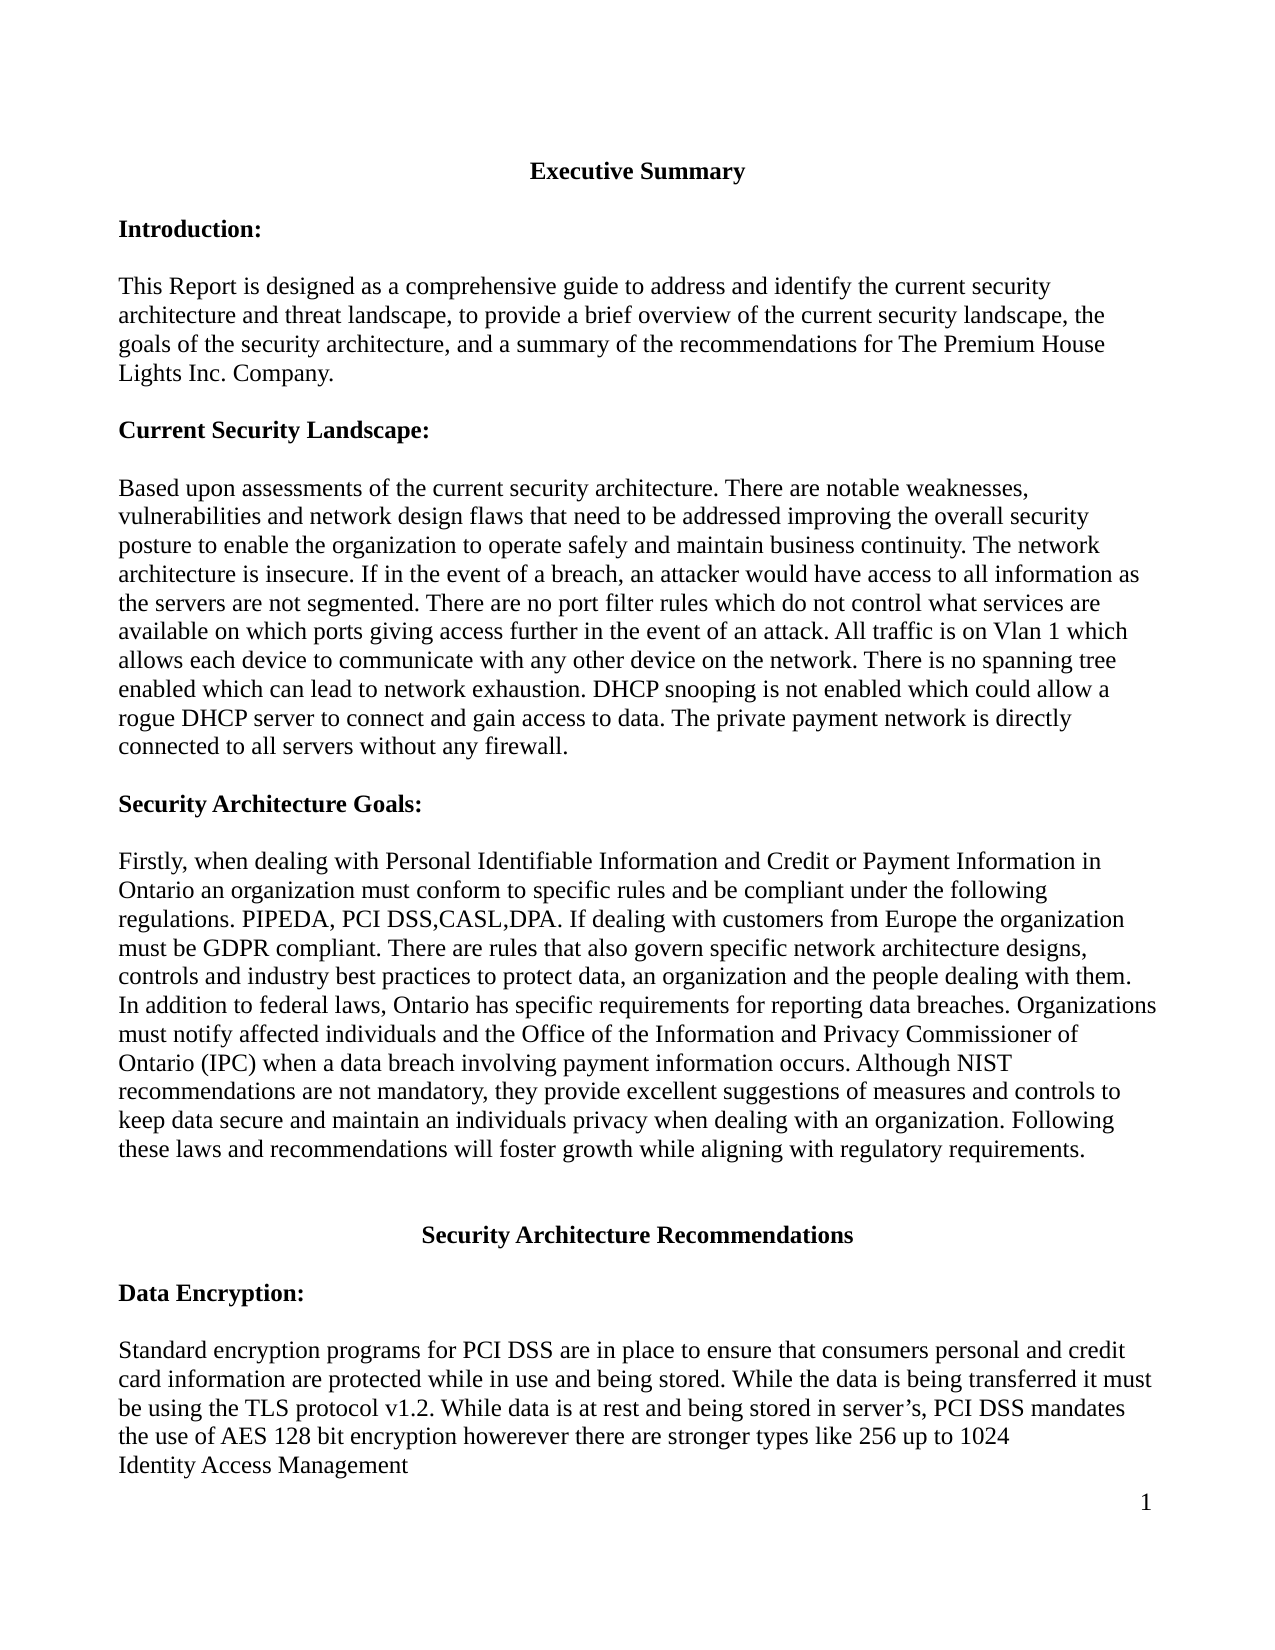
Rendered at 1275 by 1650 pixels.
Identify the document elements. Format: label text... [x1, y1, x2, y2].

text Standard encryption programs for PCI DSS are in place to ensure that consumers personal and credit card information are protected while in use and being stored. While the data is being transferred it must be using the TLS protocol v1.2. While data is at rest and being stored in server’s, PCI DSS mandates the use of AES 128 bit encryption howerever there are stronger types like 256 up to 1024 [118, 1335, 1157, 1450]
text This Report is designed as a comprehensive guide to address and identify the current security architecture and threat landscape, to provide a brief overview of the current security landscape, the goals of the security architecture, and a summary of the recommendations for The Premium House Lights Inc. Company. [118, 271, 1157, 386]
text Introduction: [118, 214, 1157, 243]
text Security Architecture Recommendations [118, 1220, 1157, 1249]
text 1 [118, 1479, 1157, 1517]
text Executive Summary [118, 156, 1157, 185]
text Firstly, when dealing with Personal Identifiable Information and Credit or Payment Information in Ontario an organization must conform to specific rules and be compliant under the following regulations. PIPEDA, PCI DSS,CASL,DPA. If dealing with customers from Europe the organization must be GDPR compliant. There are rules that also govern specific network architecture designs, controls and industry best practices to protect data, an organization and the people dealing with them. In addition to federal laws, Ontario has specific requirements for reporting data breaches. Organizations must notify affected individuals and the Office of the Information and Privacy Commissioner of Ontario (IPC) when a data breach involving payment information occurs. Although NIST recommendations are not mandatory, they provide excellent suggestions of measures and controls to keep data secure and maintain an individuals privacy when dealing with an organization. Following these laws and recommendations will foster growth while aligning with regulatory requirements. [118, 846, 1157, 1163]
text Data Encryption: [118, 1278, 1157, 1306]
text Based upon assessments of the current security architecture. There are notable weaknesses, vulnerabilities and network design flaws that need to be addressed improving the overall security posture to enable the organization to operate safely and maintain business continuity. The network architecture is insecure. If in the event of a breach, an attacker would have access to all information as the servers are not segmented. There are no port filter rules which do not control what services are available on which ports giving access further in the event of an attack. All traffic is on Vlan 1 which allows each device to communicate with any other device on the network. There is no spanning tree enabled which can lead to network exhaustion. DHCP snooping is not enabled which could allow a rogue DHCP server to connect and gain access to data. The private payment network is directly connected to all servers without any firewall. [118, 473, 1157, 760]
text Identity Access Management [118, 1450, 1157, 1479]
text Current Security Landscape: [118, 415, 1157, 444]
text Security Architecture Goals: [118, 789, 1157, 818]
